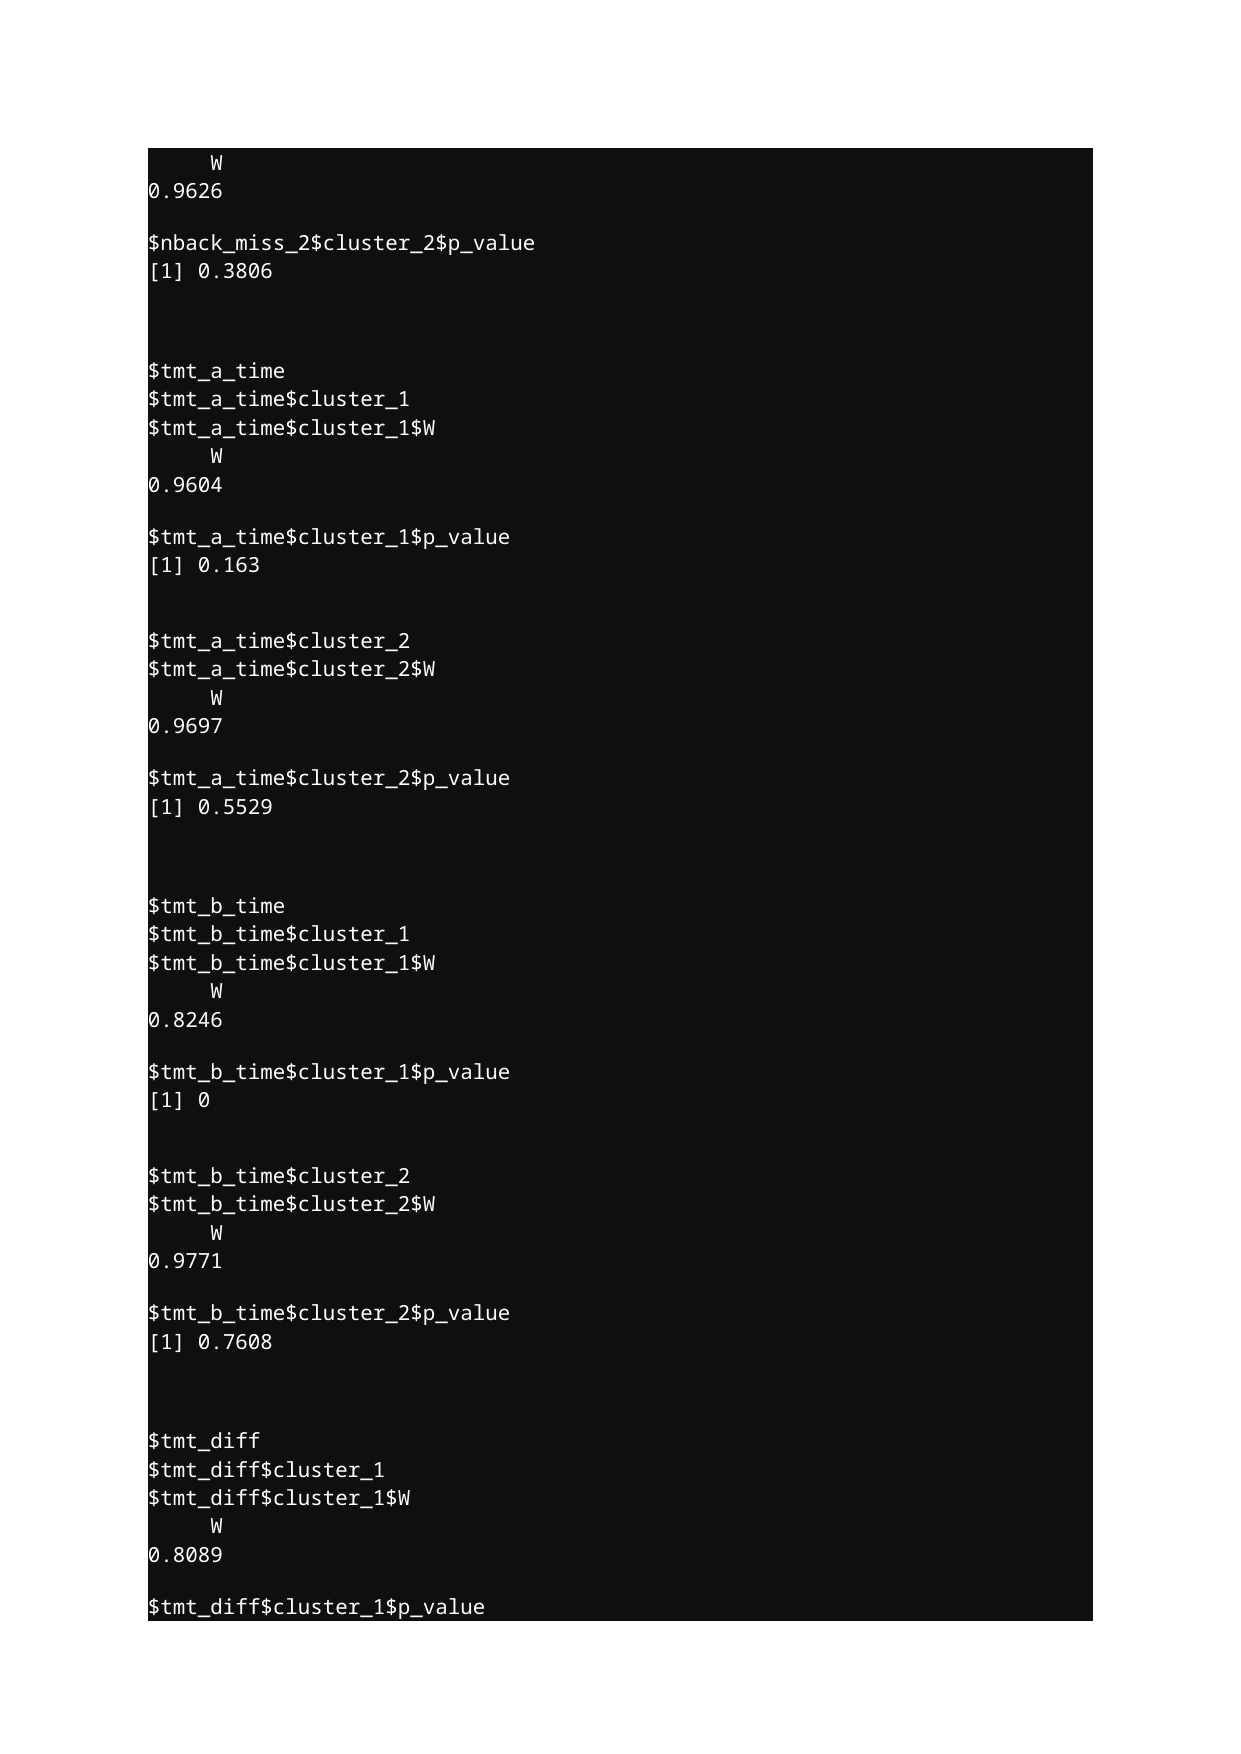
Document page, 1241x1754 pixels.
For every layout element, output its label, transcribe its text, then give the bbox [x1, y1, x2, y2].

text W [148, 1512, 1093, 1540]
text [1] 0.5529 [148, 792, 1093, 820]
text $tmt_a_time$cluster_2 [148, 626, 1093, 654]
text W [148, 148, 1093, 176]
text $tmt_a_time$cluster_1$p_value [148, 522, 1093, 550]
text $tmt_b_time$cluster_2 [148, 1161, 1093, 1189]
text $tmt_b_time$cluster_1$W [148, 948, 1093, 976]
text $tmt_b_time [148, 891, 1093, 919]
text $tmt_a_time$cluster_1 [148, 384, 1093, 413]
text [1] 0.3806 [148, 257, 1093, 285]
text $tmt_a_time$cluster_2$W [148, 654, 1093, 683]
text 0.9604 [148, 470, 1093, 498]
text [1] 0 [148, 1085, 1093, 1114]
text $tmt_diff [148, 1426, 1093, 1455]
text 0.9771 [148, 1246, 1093, 1275]
text [1] 0.7608 [148, 1327, 1093, 1355]
text $tmt_diff$cluster_1$p_value [148, 1592, 1093, 1621]
text 0.8246 [148, 1005, 1093, 1033]
text W [148, 976, 1093, 1005]
text $tmt_b_time$cluster_1$p_value [148, 1057, 1093, 1085]
text $tmt_b_time$cluster_2$p_value [148, 1298, 1093, 1327]
text $tmt_b_time$cluster_1 [148, 919, 1093, 948]
text $tmt_diff$cluster_1 [148, 1455, 1093, 1483]
text $tmt_diff$cluster_1$W [148, 1483, 1093, 1512]
text [1] 0.163 [148, 550, 1093, 579]
text $nback_miss_2$cluster_2$p_value [148, 228, 1093, 257]
text W [148, 1218, 1093, 1246]
text $tmt_b_time$cluster_2$W [148, 1189, 1093, 1218]
text 0.9626 [148, 176, 1093, 204]
text $tmt_a_time$cluster_2$p_value [148, 763, 1093, 792]
text $tmt_a_time$cluster_1$W [148, 413, 1093, 441]
text W [148, 683, 1093, 711]
text $tmt_a_time [148, 356, 1093, 384]
text 0.9697 [148, 711, 1093, 740]
text W [148, 441, 1093, 470]
text 0.8089 [148, 1540, 1093, 1568]
